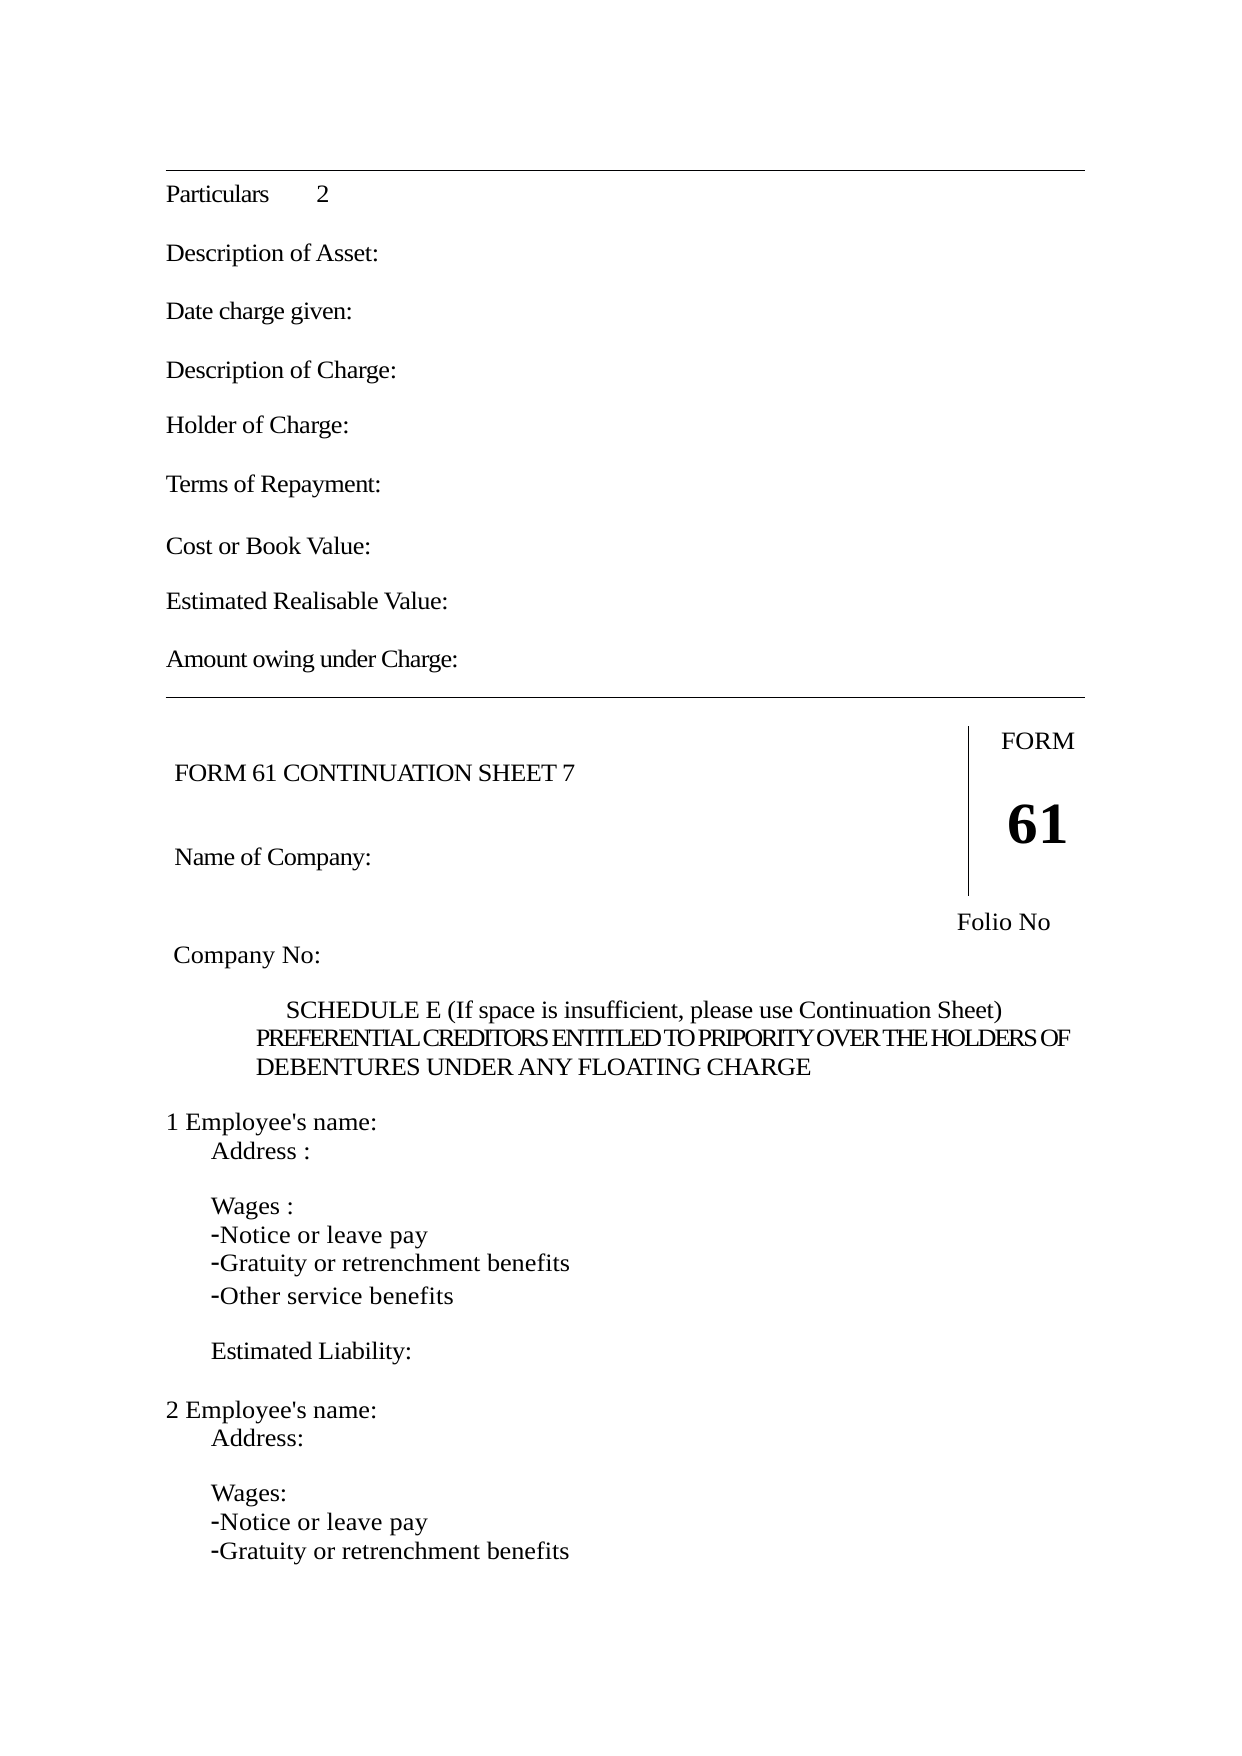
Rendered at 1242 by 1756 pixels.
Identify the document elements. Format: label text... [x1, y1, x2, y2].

text Folio No [166, 907, 1051, 936]
table_header FORM 61 CONTINUATION SHEET 7 [166, 726, 968, 818]
list Notice or leave pay [211, 1507, 1084, 1536]
list Gratuity or retrenchment benefits [211, 1536, 1084, 1565]
list Gratuity or retrenchment benefits [211, 1248, 1084, 1277]
table_header FORM 61 [969, 726, 1107, 896]
text Wages: [211, 1478, 1084, 1507]
table_cell Name of Company: [166, 818, 968, 896]
text 1 Employee's name: Address : [166, 1107, 379, 1165]
text Estimated Liability: [211, 1336, 1084, 1365]
text Wages : [211, 1191, 1084, 1220]
text Company No: [173, 940, 1084, 968]
text 2 Employee's name: Address: [166, 1395, 379, 1452]
table_cell Particulars 2 Description of Asset: Date charge given: Description of Charge: Holder of Charge: Terms of Repayment: Cost or Book Value: Estimated Realisable Value: Amount owing under Charge: [166, 171, 1085, 697]
list Other service benefits [211, 1281, 1084, 1310]
list Notice or leave pay [211, 1220, 1084, 1248]
text SCHEDULE E (If space is insufficient, please use Continuation Sheet) PREFERENTIAL CREDITORS ENTITLED TO PRIPORITY OVER THE HOLDERS OF DEBENTURES UNDER ANY FLOATING CHARGE [256, 995, 1077, 1081]
